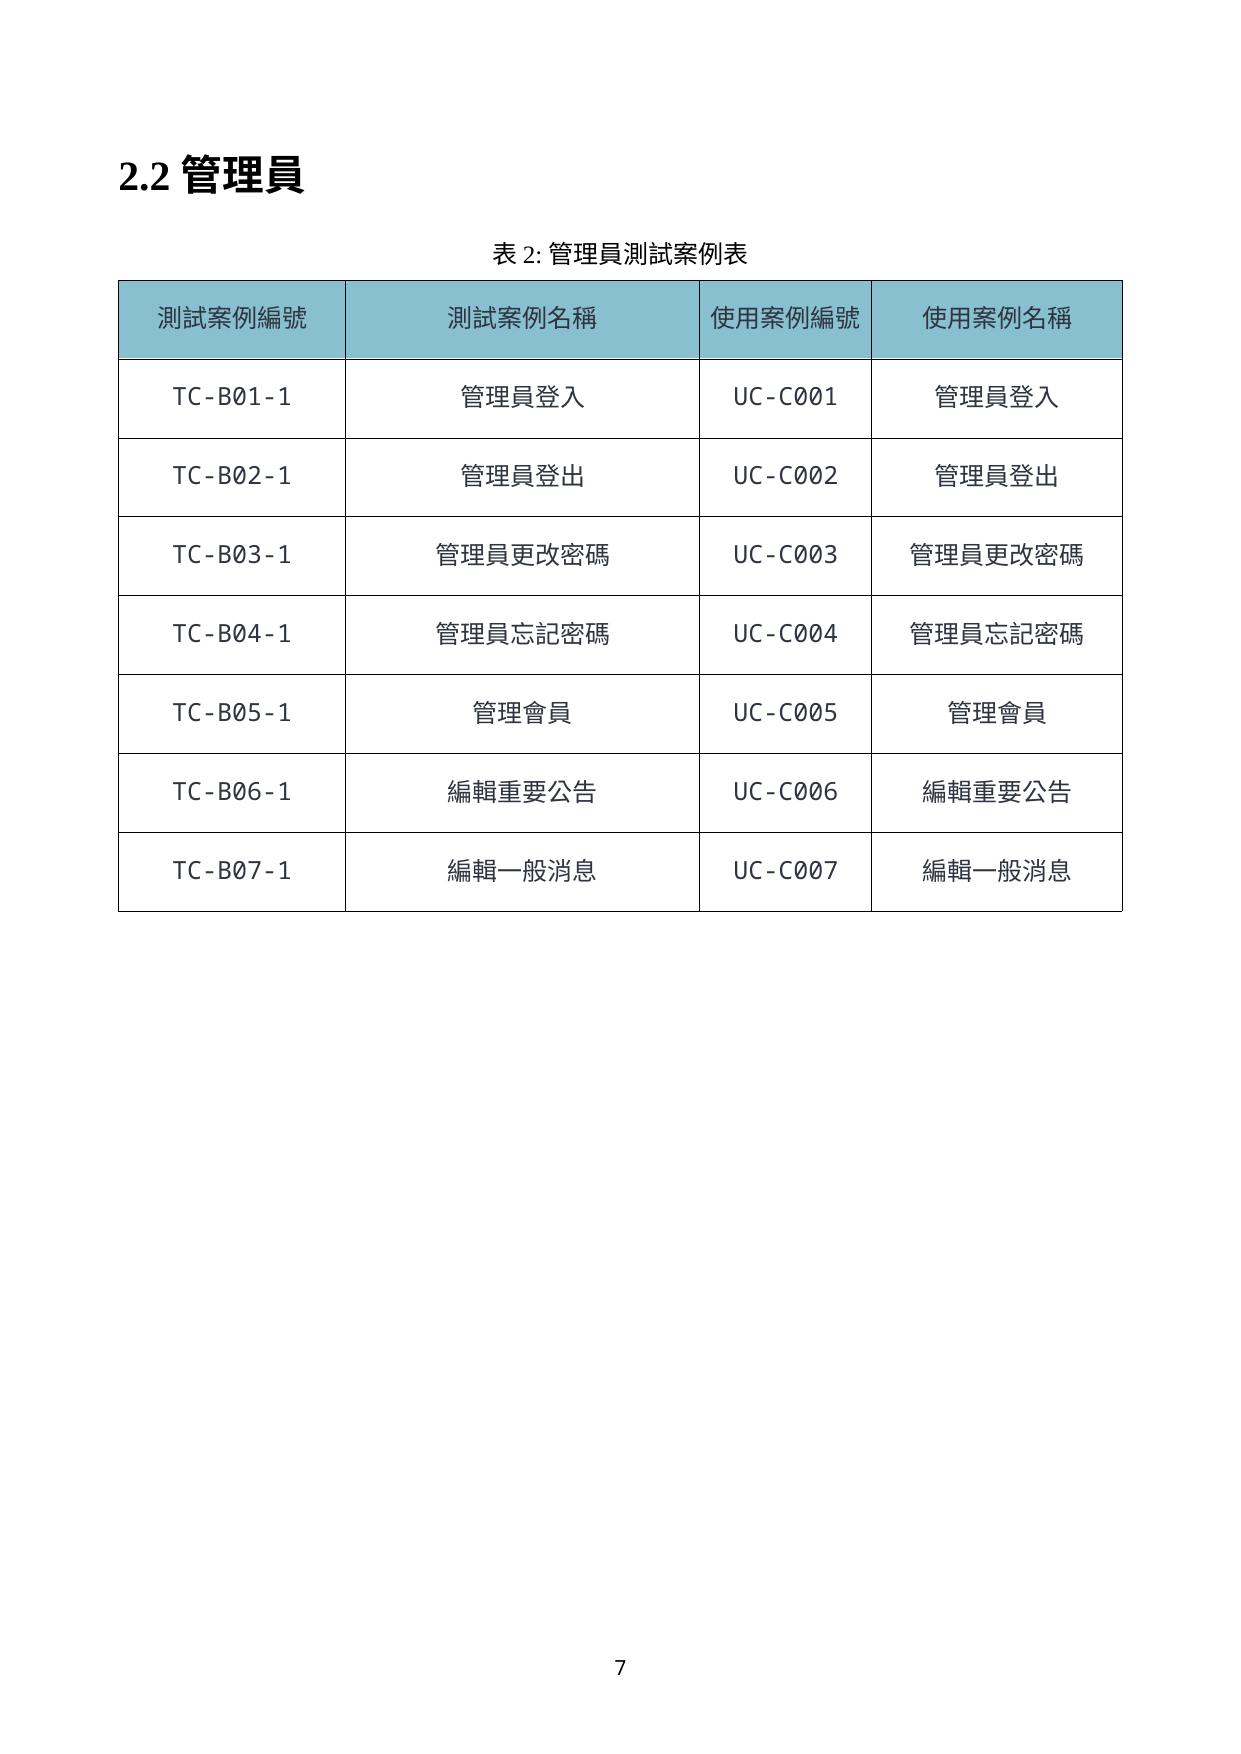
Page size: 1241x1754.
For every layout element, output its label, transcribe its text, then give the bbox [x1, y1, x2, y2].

table_cell 管理員登入 [346, 360, 699, 437]
table_cell TC-B07-1 [119, 833, 345, 911]
table_header 使用案例名稱 [872, 281, 1122, 358]
table_cell UC-C007 [700, 833, 871, 911]
table_cell 編輯重要公告 [346, 754, 699, 832]
table_cell 管理員登出 [346, 439, 699, 516]
table_cell UC-C001 [700, 360, 871, 437]
text 表 2: 管理員測試案例表 [118, 235, 1122, 271]
table_header 測試案例名稱 [346, 281, 699, 358]
subtitle 2.2 管理員 [118, 142, 1122, 202]
table_cell TC-B04-1 [119, 596, 345, 674]
table_cell UC-C004 [700, 596, 871, 674]
table_cell 管理員更改密碼 [346, 517, 699, 595]
table_cell 管理會員 [346, 675, 699, 753]
table_cell 編輯一般消息 [872, 833, 1122, 911]
table_cell UC-C005 [700, 675, 871, 753]
table_cell TC-B05-1 [119, 675, 345, 753]
table_cell TC-B06-1 [119, 754, 345, 832]
table_cell TC-B02-1 [119, 439, 345, 516]
table_cell TC-B01-1 [119, 360, 345, 437]
table_cell UC-C003 [700, 517, 871, 595]
table_cell 管理員更改密碼 [872, 517, 1122, 595]
table_cell UC-C002 [700, 439, 871, 516]
table_cell 管理會員 [872, 675, 1122, 753]
table_cell UC-C006 [700, 754, 871, 832]
table_cell 編輯重要公告 [872, 754, 1122, 832]
table_header 測試案例編號 [119, 281, 345, 358]
table_cell TC-B03-1 [119, 517, 345, 595]
table_cell 管理員登出 [872, 439, 1122, 516]
table_cell 管理員登入 [872, 360, 1122, 437]
table_cell 管理員忘記密碼 [346, 596, 699, 674]
table_header 使用案例編號 [700, 281, 871, 358]
table_cell 管理員忘記密碼 [872, 596, 1122, 674]
table_cell 編輯一般消息 [346, 833, 699, 911]
